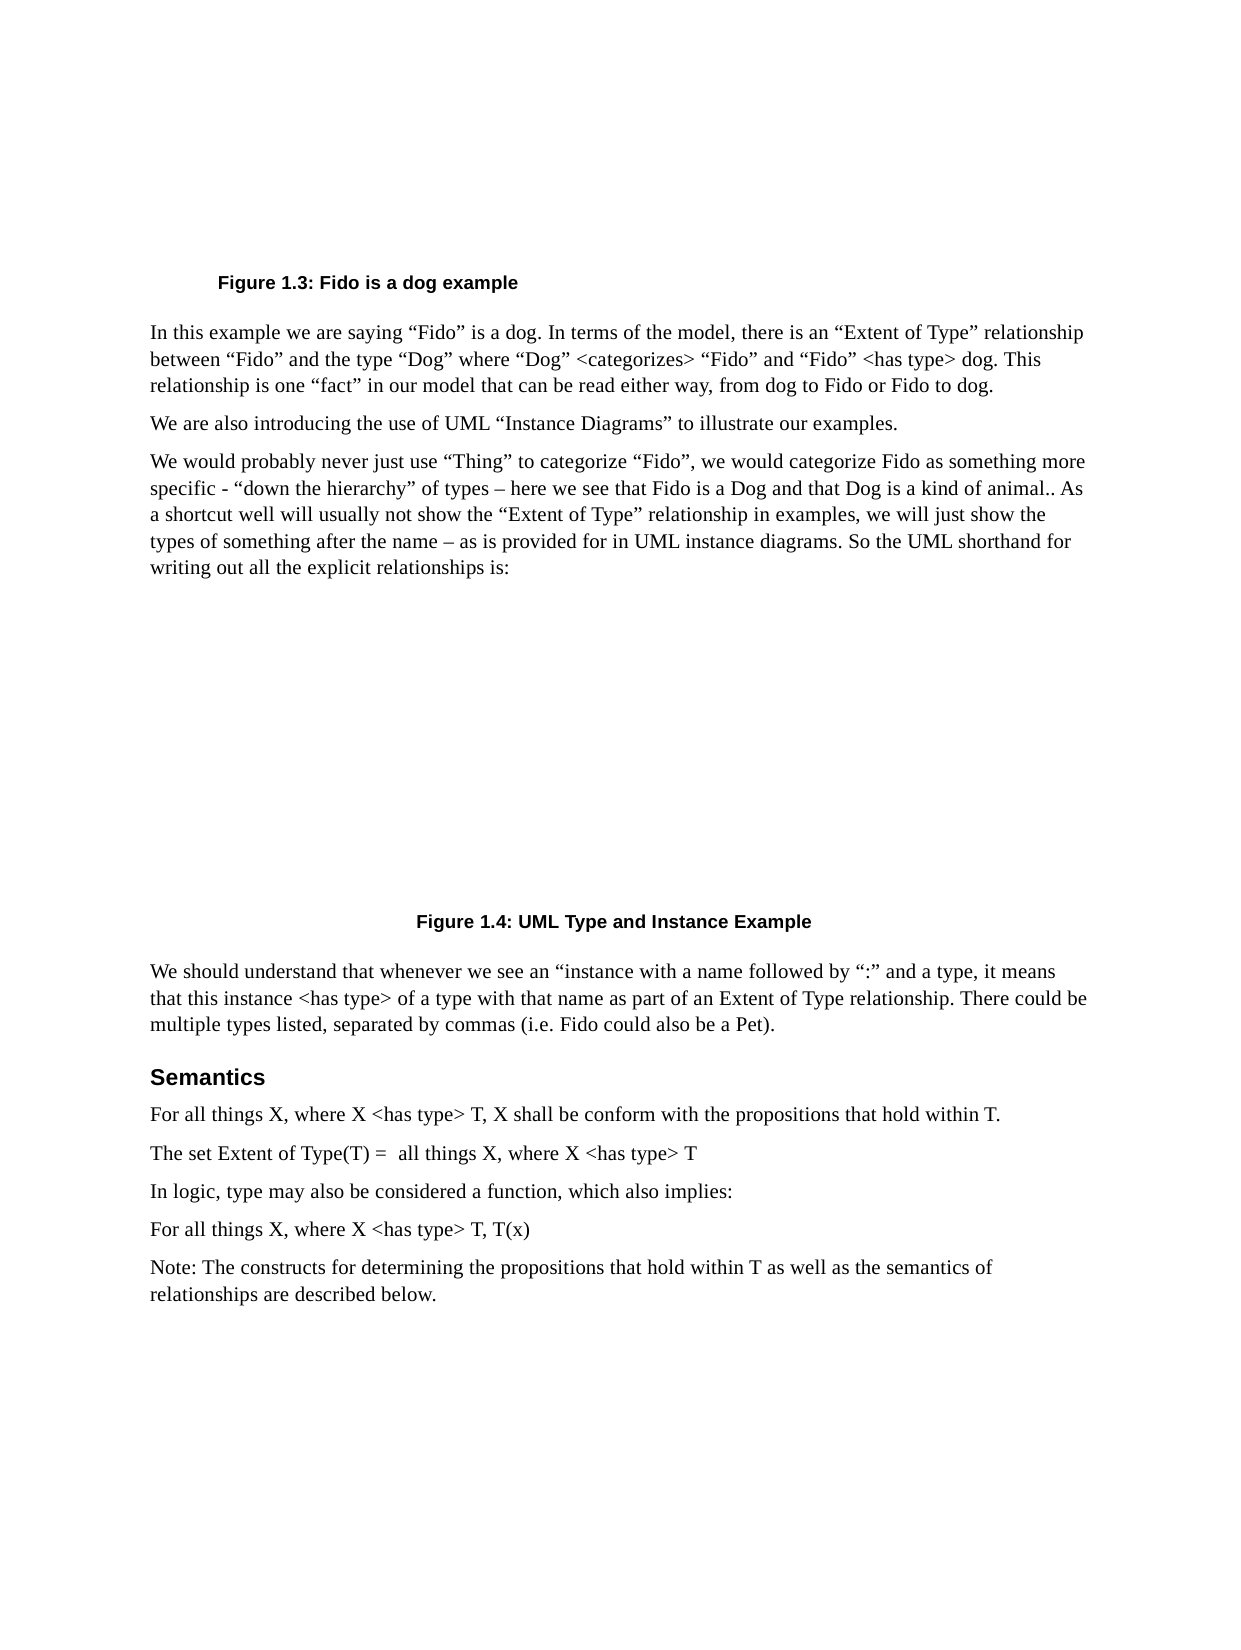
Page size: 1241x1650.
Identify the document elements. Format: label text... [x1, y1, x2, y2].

text For all things X, where X <has type> T, X shall be conform with the propositions that hold within T. [150, 1102, 1090, 1126]
text Note: The constructs for determining the propositions that hold within T as well as the semantics of relationships are described below. [150, 1255, 1090, 1306]
text Figure 0.4: UML Type and Instance Example [416, 611, 824, 933]
text We are also introducing the use of UML “Instance Diagrams” to illustrate our examples. [150, 411, 1090, 435]
text Figure 0.3: Fido is a dog example [218, 174, 1022, 294]
text Semantics [150, 1063, 1090, 1090]
text The set Extent of Type(T) = all things X, where X <has type> T [150, 1140, 1090, 1164]
text For all things X, where X <has type> T, T(x) [150, 1217, 1090, 1241]
text In logic, type may also be considered a function, which also implies: [150, 1179, 1090, 1203]
text In this example we are saying “Fido” is a dog. In terms of the model, there is an “Extent of Type” relationship between “Fido” and the type “Dog” where “Dog” <categorizes> “Fido” and “Fido” <has type> dog. This relationship is one “fact” in our model that can be read either way, from dog to Fido or Fido to dog. [150, 150, 1090, 397]
text We should understand that whenever we see an “instance with a name followed by “:” and a type, it means that this instance <has type> of a type with that name as part of an Extent of Type relationship. There could be multiple types listed, separated by commas (i.e. Fido could also be a Pet). [150, 593, 1090, 1036]
text We would probably never just use “Thing” to categorize “Fido”, we would categorize Fido as something more specific - “down the hierarchy” of types – here we see that Fido is a Dog and that Dog is a kind of animal.. As a shortcut well will usually not show the “Extent of Type” relationship in examples, we will just show the types of something after the name – as is provided for in UML instance diagrams. So the UML shorthand for writing out all the explicit relationships is: [150, 449, 1090, 579]
